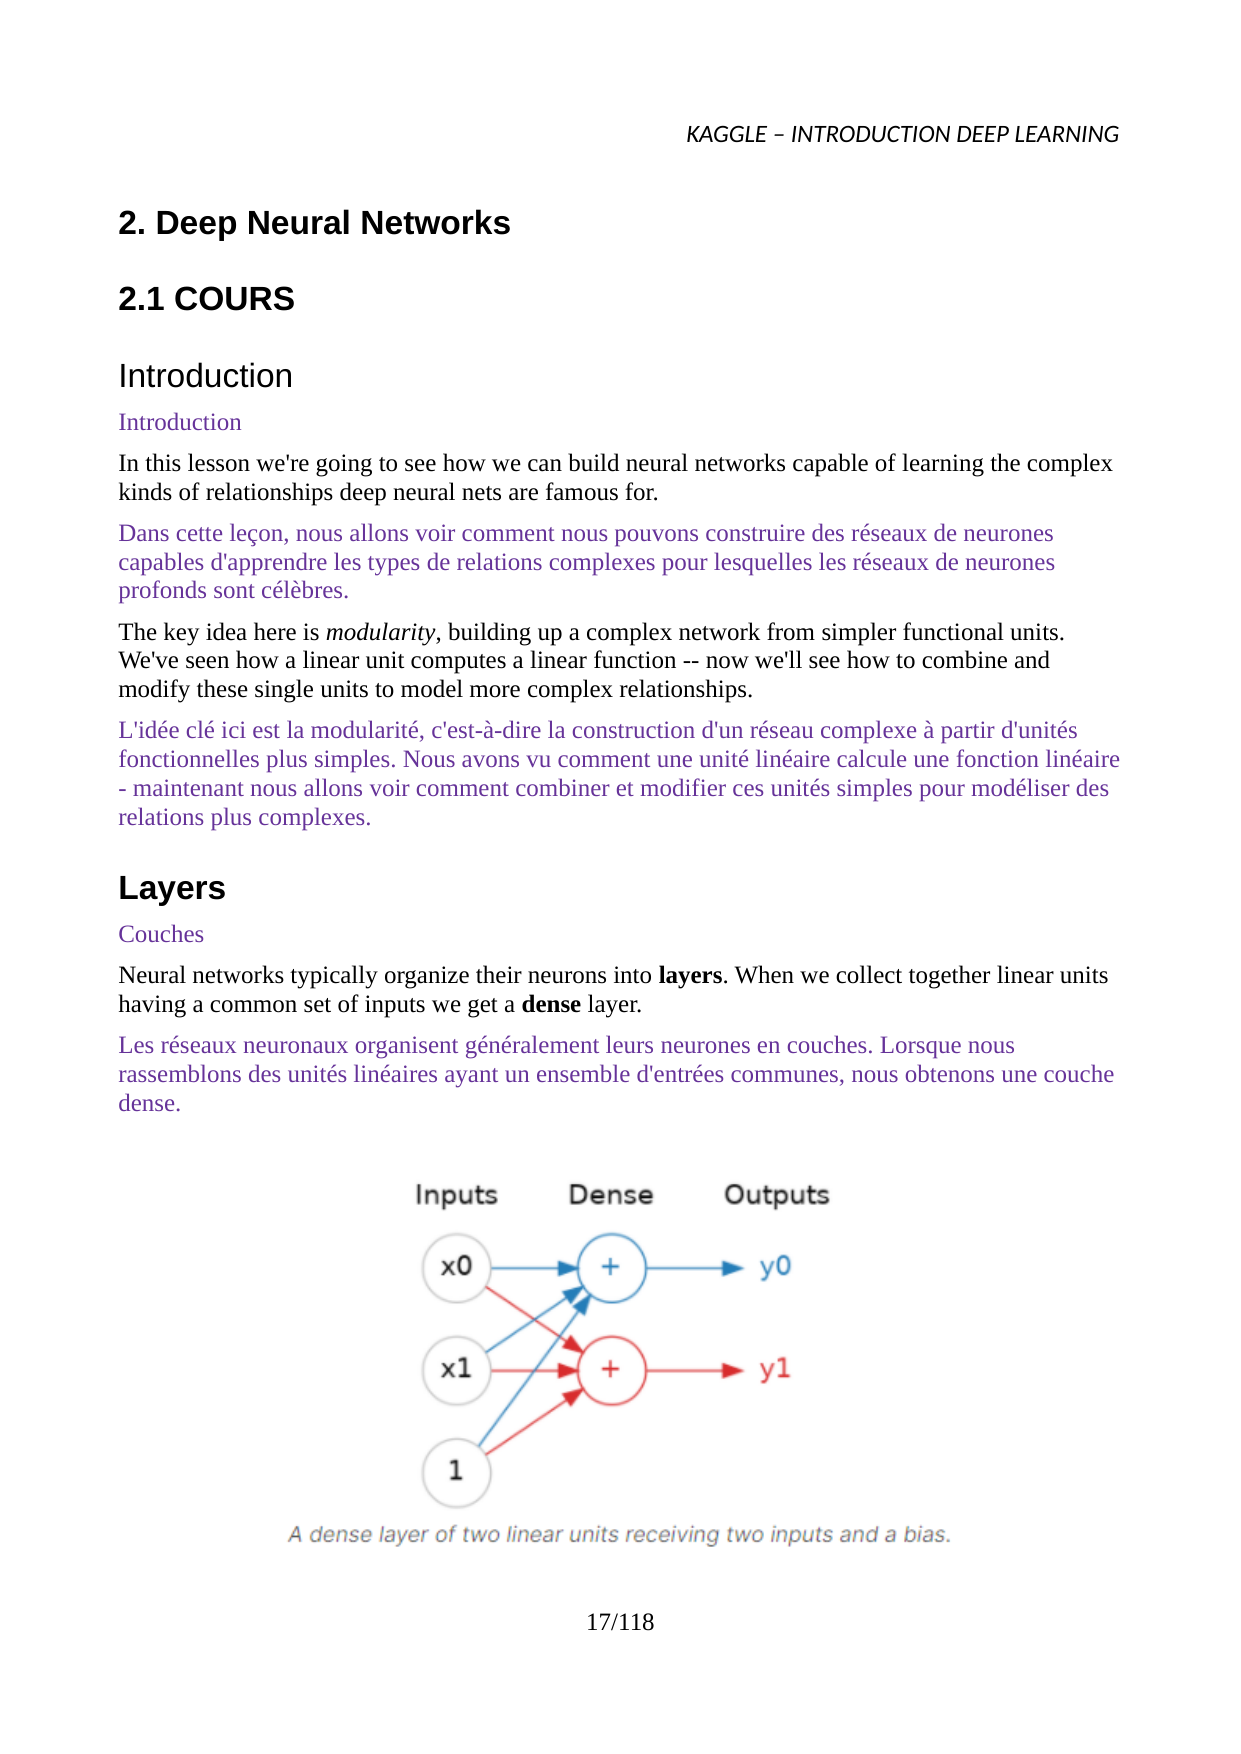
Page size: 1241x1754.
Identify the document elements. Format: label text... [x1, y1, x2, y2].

subtitle 2. Deep Neural Networks [118, 203, 1122, 242]
text Neural networks typically organize their neurons into layers. When we collect together linear units having a common set of inputs we get a dense layer. [118, 960, 1122, 1018]
subtitle 2.1 COURS [118, 279, 1122, 318]
text In this lesson we're going to see how we can build neural networks capable of learning the complex kinds of relationships deep neural nets are famous for. [118, 448, 1122, 505]
text Couches [118, 919, 1122, 948]
picture [243, 1128, 997, 1572]
text L'idée clé ici est la modularité, c'est-à-dire la construction d'un réseau complexe à partir d'unités fonctionnelles plus simples. Nous avons vu comment une unité linéaire calcule une fonction linéaire - maintenant nous allons voir comment combiner et modifier ces unités simples pour modéliser des relations plus complexes. [118, 715, 1122, 830]
text Introduction [118, 407, 1122, 435]
subtitle Layers [118, 868, 1122, 906]
subtitle Introduction [118, 355, 1122, 394]
text Les réseaux neuronaux organisent généralement leurs neurones en couches. Lorsque nous rassemblons des unités linéaires ayant un ensemble d'entrées communes, nous obtenons une couche dense. [118, 1030, 1122, 1116]
text Dans cette leçon, nous allons voir comment nous pouvons construire des réseaux de neurones capables d'apprendre les types de relations complexes pour lesquelles les réseaux de neurones profonds sont célèbres. [118, 518, 1122, 604]
text The key idea here is modularity, building up a complex network from simpler functional units. We've seen how a linear unit computes a linear function -- now we'll see how to combine and modify these single units to model more complex relationships. [118, 617, 1122, 703]
